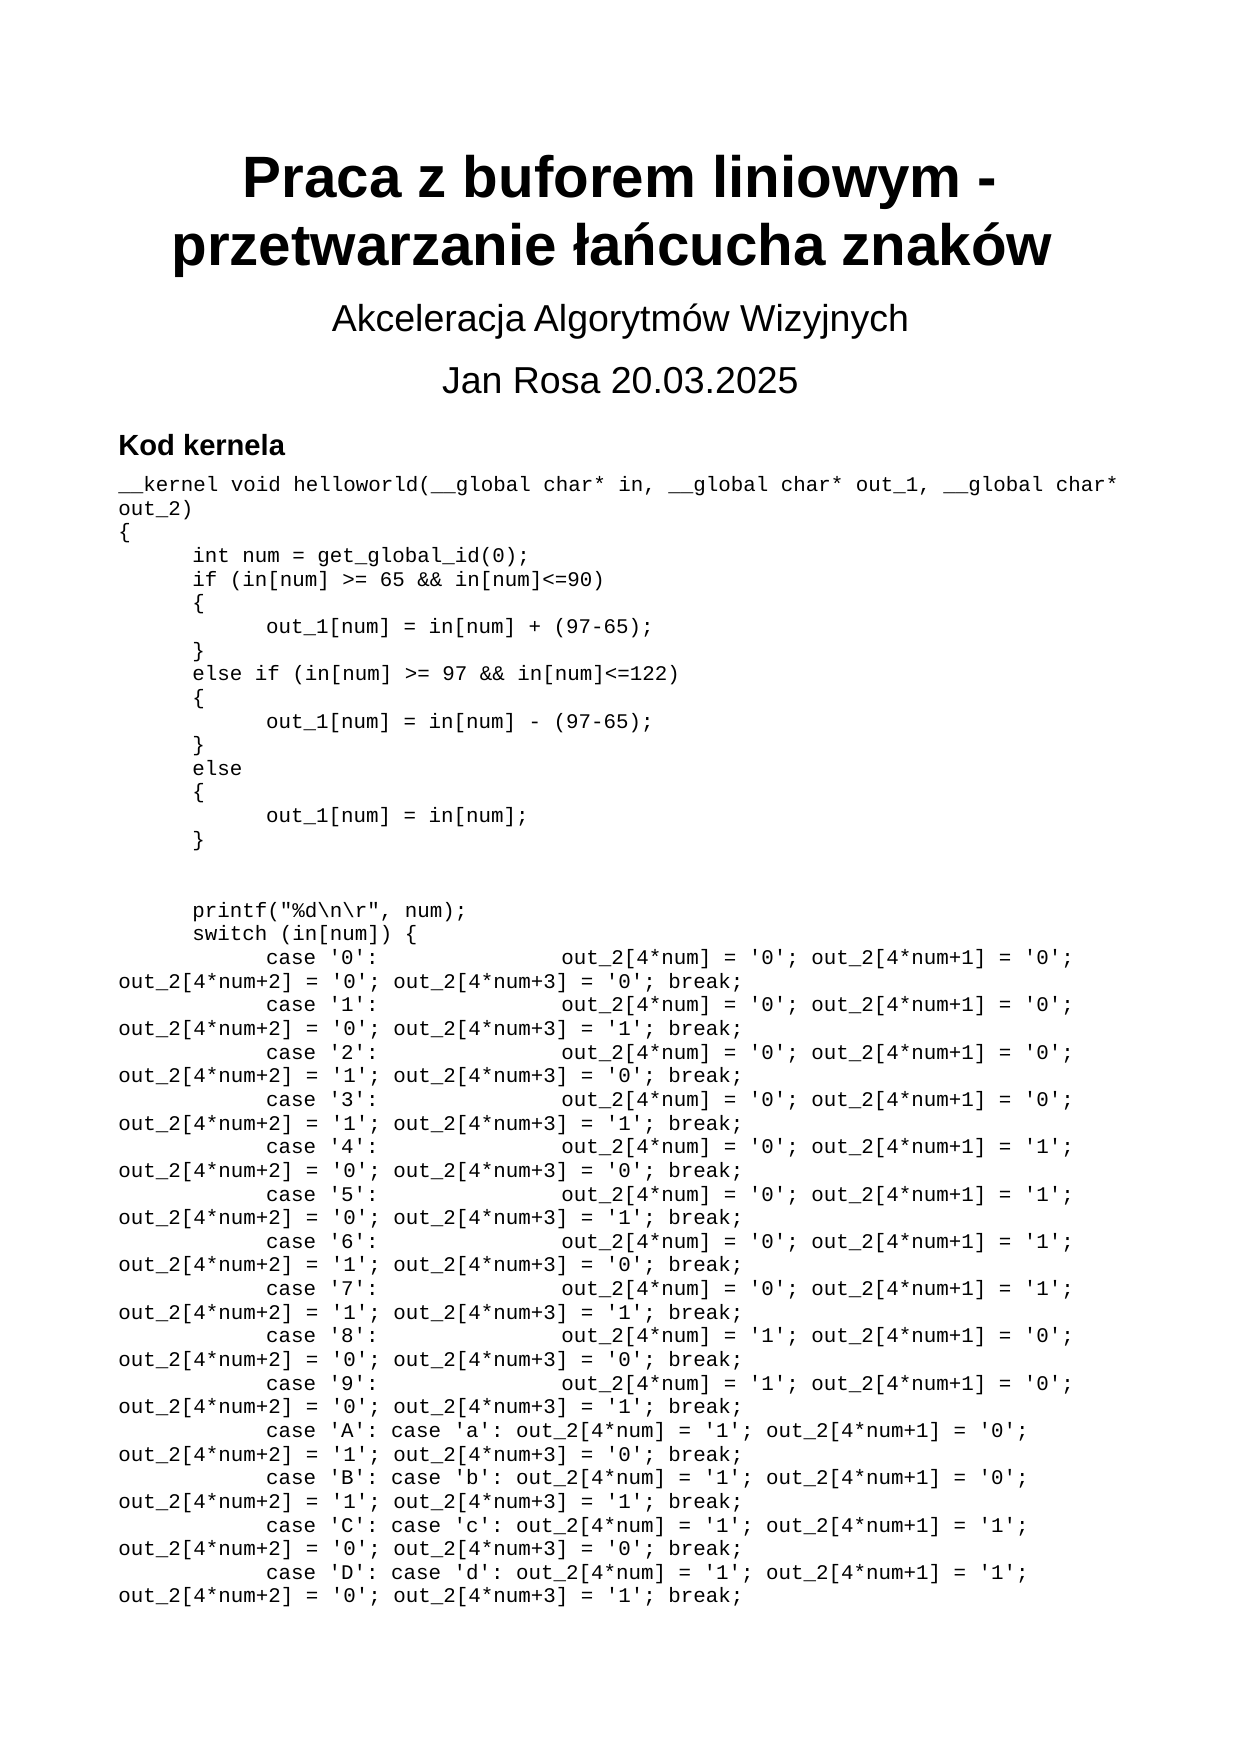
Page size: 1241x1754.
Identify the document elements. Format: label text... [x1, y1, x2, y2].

text } [118, 829, 1122, 852]
text case '7': out_2[4*num] = '0'; out_2[4*num+1] = '1'; out_2[4*num+2] = '1'; out_2[4*num+3] = '1'; break; [118, 1278, 1122, 1325]
text switch (in[num]) { [118, 923, 1122, 947]
text { [118, 521, 1122, 545]
text out_1[num] = in[num]; [118, 805, 1122, 829]
text case 'A': case 'a': out_2[4*num] = '1'; out_2[4*num+1] = '0'; out_2[4*num+2] = '1'; out_2[4*num+3] = '0'; break; [118, 1420, 1122, 1467]
title Praca z buforem liniowym - przetwarzanie łańcucha znaków [118, 143, 1122, 277]
subtitle Jan Rosa 20.03.2025 [118, 358, 1122, 401]
text case '1': out_2[4*num] = '0'; out_2[4*num+1] = '0'; out_2[4*num+2] = '0'; out_2[4*num+3] = '1'; break; [118, 994, 1122, 1042]
text } [118, 640, 1122, 663]
text case 'C': case 'c': out_2[4*num] = '1'; out_2[4*num+1] = '1'; out_2[4*num+2] = '0'; out_2[4*num+3] = '0'; break; [118, 1514, 1122, 1562]
text case '2': out_2[4*num] = '0'; out_2[4*num+1] = '0'; out_2[4*num+2] = '1'; out_2[4*num+3] = '0'; break; [118, 1042, 1122, 1089]
text printf("%d\n\r", num); [118, 900, 1122, 923]
text __kernel void helloworld(__global char* in, __global char* out_1, __global char* out_2) [118, 474, 1122, 521]
text out_1[num] = in[num] + (97-65); [118, 616, 1122, 640]
text case '0': out_2[4*num] = '0'; out_2[4*num+1] = '0'; out_2[4*num+2] = '0'; out_2[4*num+3] = '0'; break; [118, 947, 1122, 994]
text else [118, 758, 1122, 782]
text { [118, 592, 1122, 616]
subtitle Akceleracja Algorytmów Wizyjnych [118, 296, 1122, 339]
text case '9': out_2[4*num] = '1'; out_2[4*num+1] = '0'; out_2[4*num+2] = '0'; out_2[4*num+3] = '1'; break; [118, 1373, 1122, 1420]
text case '4': out_2[4*num] = '0'; out_2[4*num+1] = '1'; out_2[4*num+2] = '0'; out_2[4*num+3] = '0'; break; [118, 1136, 1122, 1183]
text if (in[num] >= 65 && in[num]<=90) [118, 569, 1122, 592]
text case '5': out_2[4*num] = '0'; out_2[4*num+1] = '1'; out_2[4*num+2] = '0'; out_2[4*num+3] = '1'; break; [118, 1183, 1122, 1231]
text case '3': out_2[4*num] = '0'; out_2[4*num+1] = '0'; out_2[4*num+2] = '1'; out_2[4*num+3] = '1'; break; [118, 1089, 1122, 1136]
text case 'D': case 'd': out_2[4*num] = '1'; out_2[4*num+1] = '1'; out_2[4*num+2] = '0'; out_2[4*num+3] = '1'; break; [118, 1562, 1122, 1609]
text } [118, 734, 1122, 758]
text out_1[num] = in[num] - (97-65); [118, 711, 1122, 734]
text case '6': out_2[4*num] = '0'; out_2[4*num+1] = '1'; out_2[4*num+2] = '1'; out_2[4*num+3] = '0'; break; [118, 1231, 1122, 1278]
text case '8': out_2[4*num] = '1'; out_2[4*num+1] = '0'; out_2[4*num+2] = '0'; out_2[4*num+3] = '0'; break; [118, 1325, 1122, 1373]
text else if (in[num] >= 97 && in[num]<=122) [118, 663, 1122, 687]
text { [118, 687, 1122, 711]
subtitle Kod kernela [118, 428, 1122, 462]
text { [118, 782, 1122, 805]
text case 'B': case 'b': out_2[4*num] = '1'; out_2[4*num+1] = '0'; out_2[4*num+2] = '1'; out_2[4*num+3] = '1'; break; [118, 1467, 1122, 1514]
text int num = get_global_id(0); [118, 545, 1122, 569]
